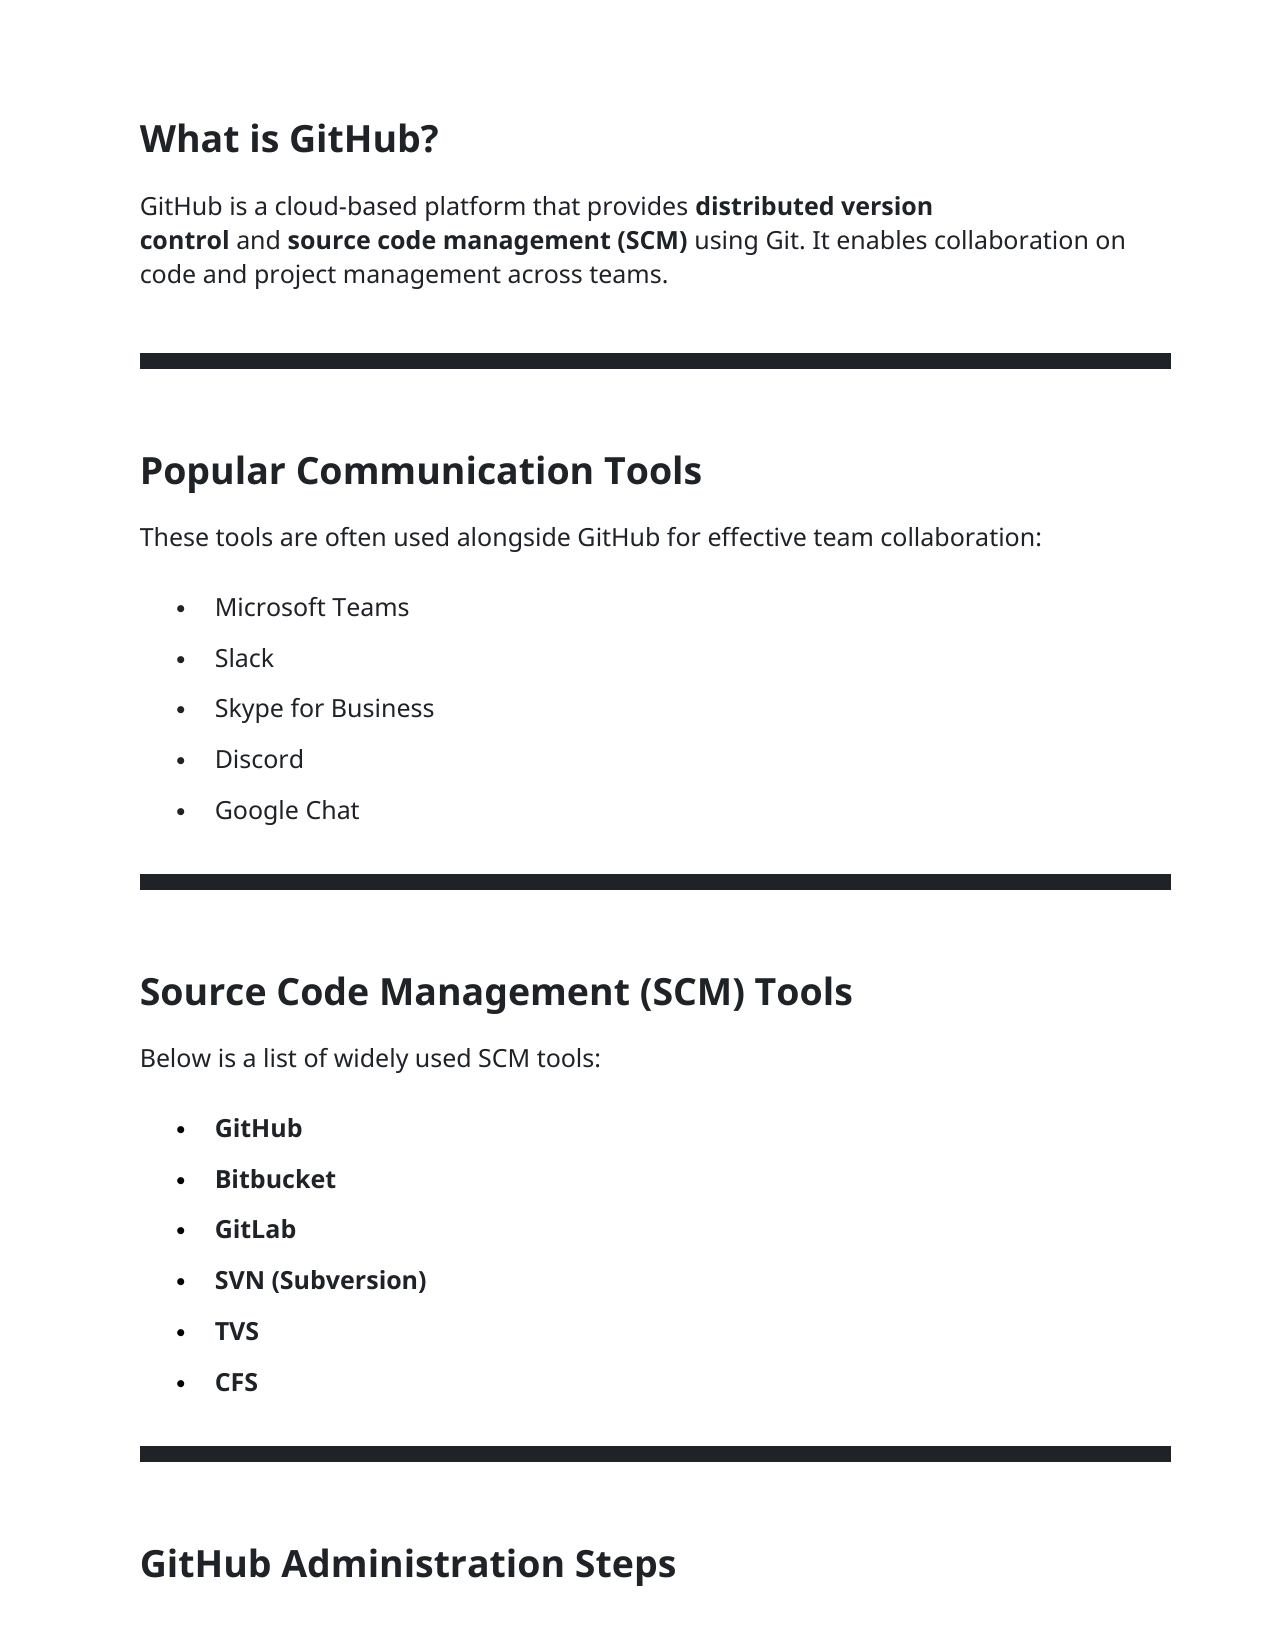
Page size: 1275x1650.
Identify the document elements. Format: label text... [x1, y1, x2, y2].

list CFS [177, 1364, 1171, 1398]
list GitLab [177, 1212, 1171, 1246]
list GitHub [177, 1111, 1171, 1145]
text GitHub Administration Steps [139, 1537, 1171, 1588]
list Slack [177, 640, 1171, 674]
text What is GitHub? [139, 112, 1171, 163]
text Below is a list of widely used SCM tools: [139, 1041, 1171, 1075]
list Microsoft Teams [177, 589, 1171, 623]
list SVN (Subversion) [177, 1263, 1171, 1297]
text Source Code Management (SCM) Tools [139, 965, 1171, 1016]
text These tools are often used alongside GitHub for effective team collaboration: [139, 520, 1171, 554]
list Skype for Business [177, 691, 1171, 725]
list Bitbucket [177, 1161, 1171, 1195]
list Google Chat [177, 792, 1171, 826]
text Popular Communication Tools [139, 444, 1171, 495]
list Discord [177, 742, 1171, 776]
text GitHub is a cloud-based platform that provides distributed version control and source code management (SCM) using Git. It enables collaboration on code and project management across teams. [139, 188, 1171, 291]
list TVS [177, 1313, 1171, 1348]
